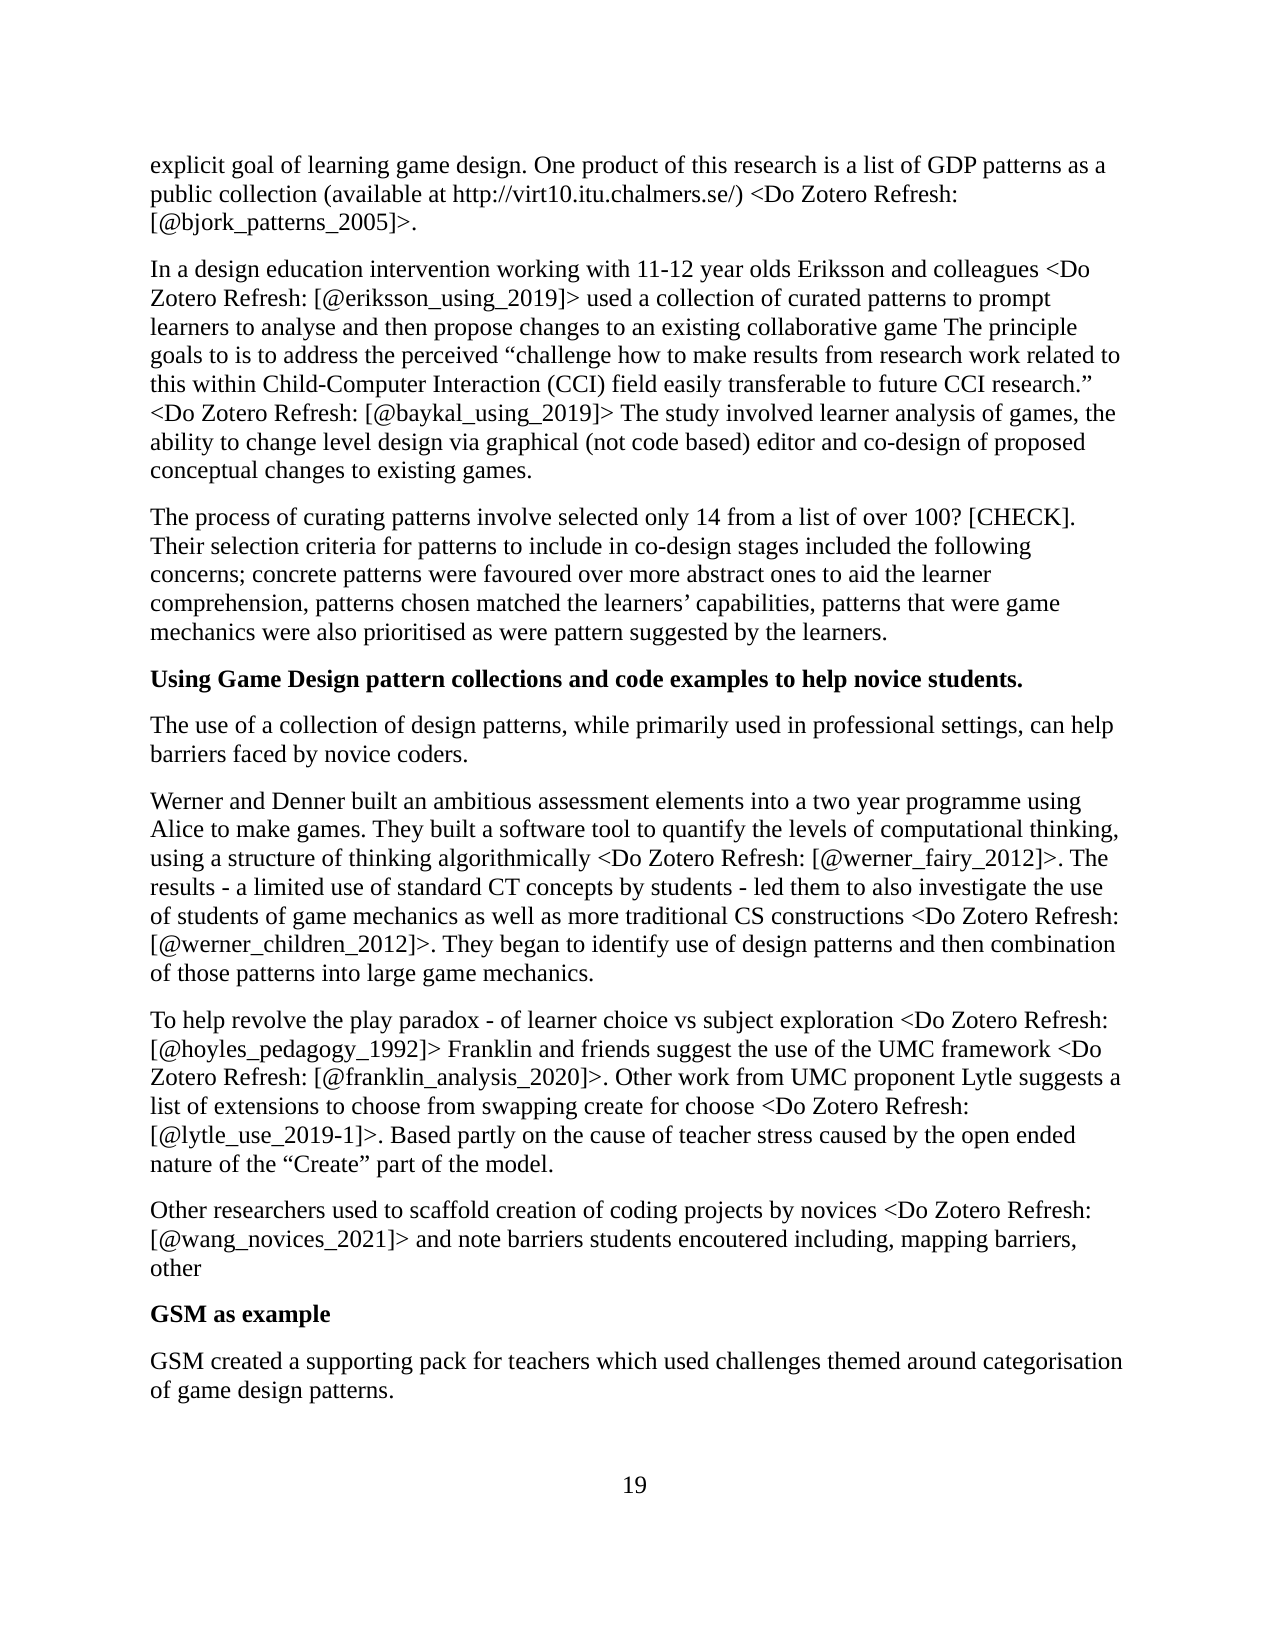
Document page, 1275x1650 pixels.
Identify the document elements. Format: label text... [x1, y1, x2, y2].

text Other researchers used to scaffold creation of coding projects by novices <Do Zotero Refresh: [@wang_novices_2021]> and note barriers students encoutered including, mapping barriers, other [150, 1195, 1125, 1282]
text The process of curating patterns involve selected only 14 from a list of over 100? [CHECK]. Their selection criteria for patterns to include in co-design stages included the following concerns; concrete patterns were favoured over more abstract ones to aid the learner comprehension, patterns chosen matched the learners’ capabilities, patterns that were game mechanics were also prioritised as were pattern suggested by the learners. [150, 502, 1125, 646]
text GSM as example [150, 1299, 1125, 1328]
text GSM created a supporting pack for teachers which used challenges themed around categorisation of game design patterns. [150, 1346, 1125, 1404]
text explicit goal of learning game design. One product of this research is a list of GDP patterns as a public collection (available at http://virt10.itu.chalmers.se/) <Do Zotero Refresh: [@bjork_patterns_2005]>. [150, 150, 1125, 236]
text Using Game Design pattern collections and code examples to help novice students. [150, 664, 1125, 692]
text To help revolve the play paradox - of learner choice vs subject exploration <Do Zotero Refresh: [@hoyles_pedagogy_1992]> Franklin and friends suggest the use of the UMC framework <Do Zotero Refresh: [@franklin_analysis_2020]>. Other work from UMC proponent Lytle suggests a list of extensions to choose from swapping create for choose <Do Zotero Refresh: [@lytle_use_2019-1]>. Based partly on the cause of teacher stress caused by the open ended nature of the “Create” part of the model. [150, 1005, 1125, 1177]
text The use of a collection of design patterns, while primarily used in professional settings, can help barriers faced by novice coders. [150, 710, 1125, 768]
text Werner and Denner built an ambitious assessment elements into a two year programme using Alice to make games. They built a software tool to quantify the levels of computational thinking, using a structure of thinking algorithmically <Do Zotero Refresh: [@werner_fairy_2012]>. The results - a limited use of standard CT concepts by students - led them to also investigate the use of students of game mechanics as well as more traditional CS constructions <Do Zotero Refresh: [@werner_children_2012]>. They began to identify use of design patterns and then combination of those patterns into large game mechanics. [150, 786, 1125, 987]
text In a design education intervention working with 11-12 year olds Eriksson and colleagues <Do Zotero Refresh: [@eriksson_using_2019]> used a collection of curated patterns to prompt learners to analyse and then propose changes to an existing collaborative game The principle goals to is to address the perceived “challenge how to make results from research work related to this within Child-Computer Interaction (CCI) field easily transferable to future CCI research.” <Do Zotero Refresh: [@baykal_using_2019]> The study involved learner analysis of games, the ability to change level design via graphical (not code based) editor and co-design of proposed conceptual changes to existing games. [150, 254, 1125, 484]
